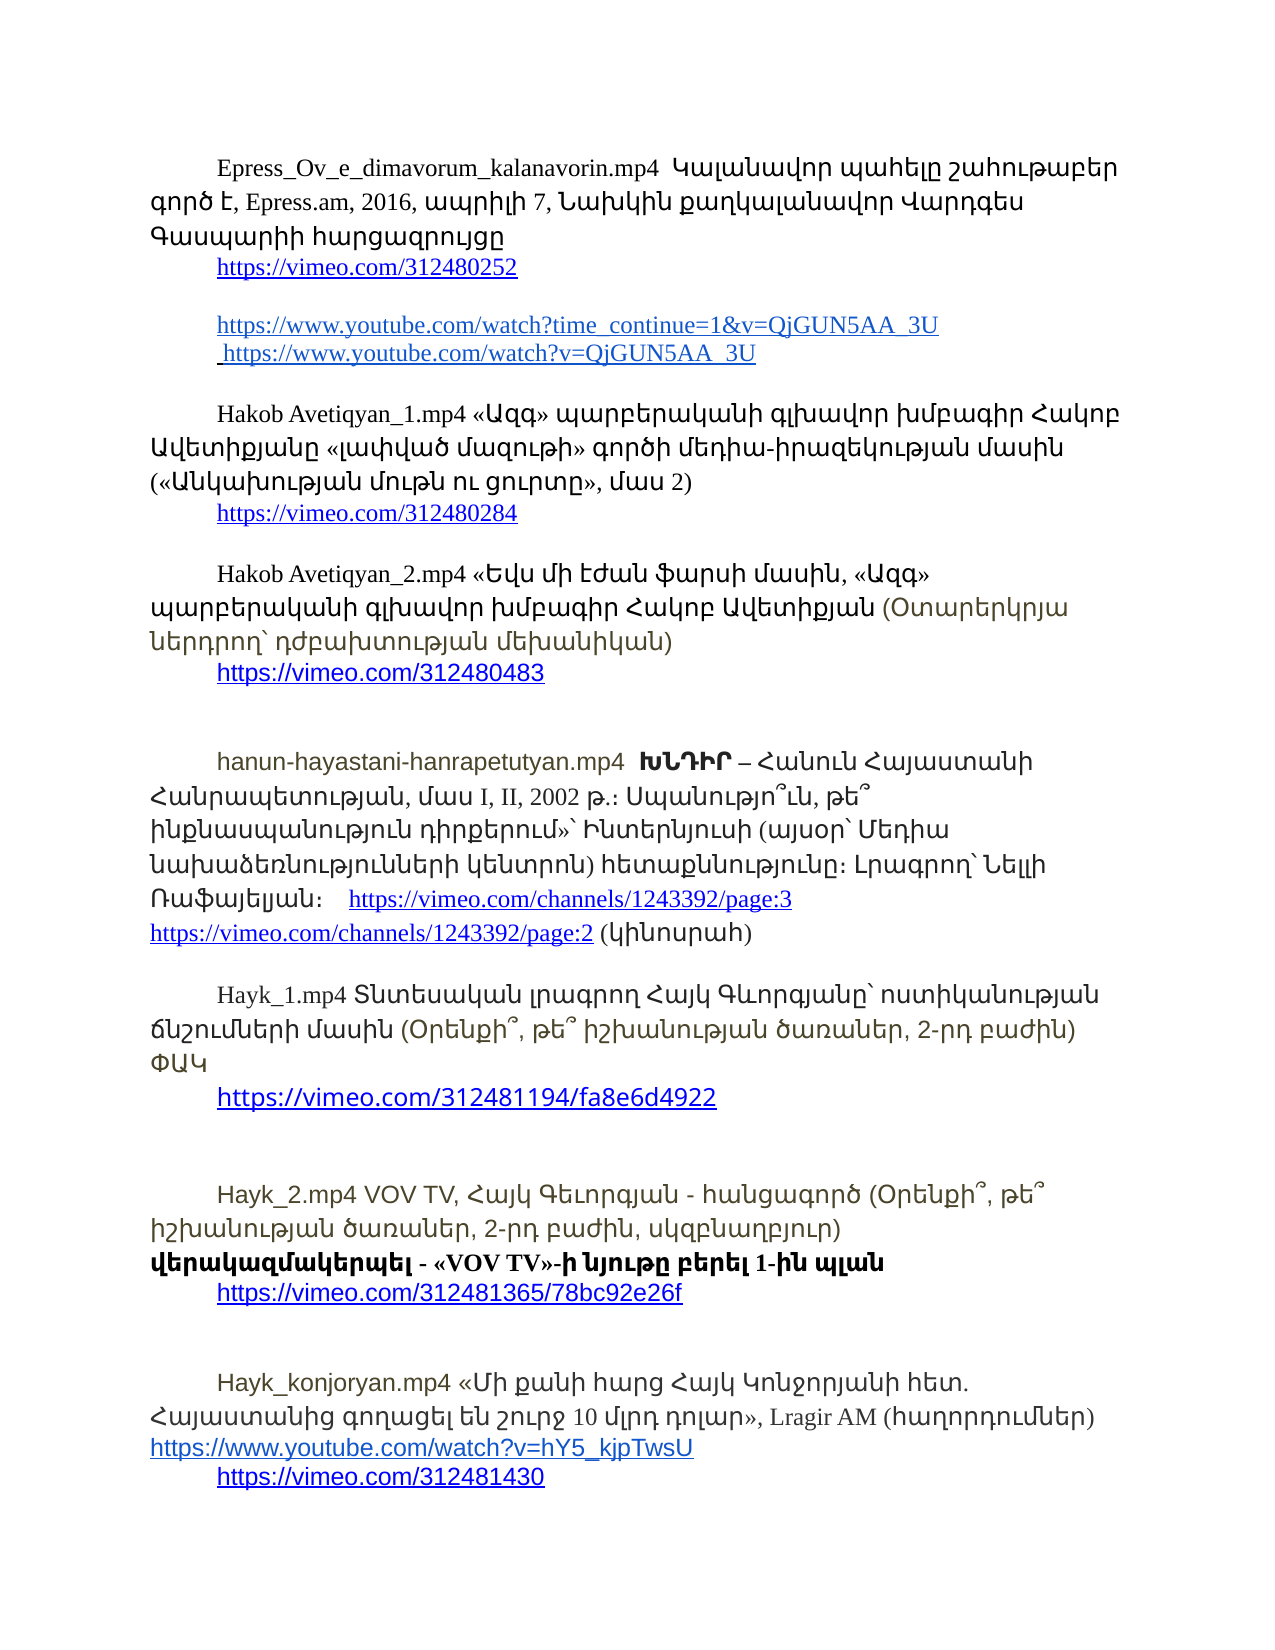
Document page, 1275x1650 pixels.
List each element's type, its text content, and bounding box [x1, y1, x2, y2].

text Hakob Avetiqyan_2.mp4 «Եվս մի էժան ֆարսի մասին, «Ազգ» պարբերականի գլխավոր խմբագիր Հակոբ Ավետիքյան (Օտարերկրյա ներդրող՝ դժբախտության մեխանիկան) [150, 556, 1125, 658]
text Hayk_konjoryan.mp4 «Մի քանի հարց Հայկ Կոնջորյանի հետ. Հայաստանից գողացել են շուրջ 10 մլրդ դոլար», Lragir AM (հաղորդումներ) https://www.youtube.com/watch?v=hY5_kjpTwsU [150, 1365, 1125, 1462]
text https://vimeo.com/312481194/fa8e6d4922 [150, 1079, 1125, 1113]
text Hayk_1.mp4 Տնտեսական լրագրող Հայկ Գևորգյանը՝ ոստիկանության ճնշումների մասին (Օրենքի՞, թե՞ իշխանության ծառաներ, 2-րդ բաժին) ՓԱԿ [150, 977, 1125, 1079]
text Hayk_2.mp4 VOV TV, Հայկ Գեւորգյան - հանցագործ (Օրենքի՞, թե՞ իշխանության ծառաներ, 2-րդ բաժին, սկզբնաղբյուր) վերակազմակերպել - «VOV TV»-ի նյութը բերել 1-ին պլան [150, 1176, 1125, 1278]
text https://vimeo.com/312480252 [150, 252, 1125, 281]
text hanun-hayastani-hanrapetutyan.mp4 ԽՆԴԻՐ – Հանուն Հայաստանի Հանրապետության, մաս I, II, 2002 թ.։ Սպանությո՞ւն, թե՞ ինքնասպանություն դիրքերում»՝ Ինտերնյուսի (այսօր՝ Մեդիա նախաձեռնությունների կենտրոն) հետաքննությունը։ Լրագրող՝ Նելլի Ռաֆայելյան։ https://vimeo.com/channels/1243392/page:3 https://vimeo.com/channels/1243392/page:2 (կինոսրահ) [150, 744, 1125, 948]
text Epress_Ov_e_dimavorum_kalanavorin.mp4 Կալանավոր պահելը շահութաբեր գործ է, Epress.am, 2016, ապրիլի 7, Նախկին քաղկալանավոր Վարդգես Գասպարիի հարցազրույցը [150, 150, 1125, 252]
text https://www.youtube.com/watch?v=QjGUN5AA_3U [150, 338, 1125, 367]
text https://vimeo.com/312481430 [150, 1462, 1125, 1490]
text https://vimeo.com/312480483 [150, 658, 1125, 687]
text https://vimeo.com/312481365/78bc92e26f [150, 1278, 1125, 1307]
text Hakob Avetiqyan_1.mp4 «Ազգ» պարբերականի գլխավոր խմբագիր Հակոբ Ավետիքյանը «լափված մազութի» գործի մեդիա-իրազեկության մասին («Անկախության մութն ու ցուրտը», մաս 2) [150, 396, 1125, 498]
text https://vimeo.com/312480284 [150, 498, 1125, 527]
text https://www.youtube.com/watch?time_continue=1&v=QjGUN5AA_3U [150, 310, 1125, 338]
